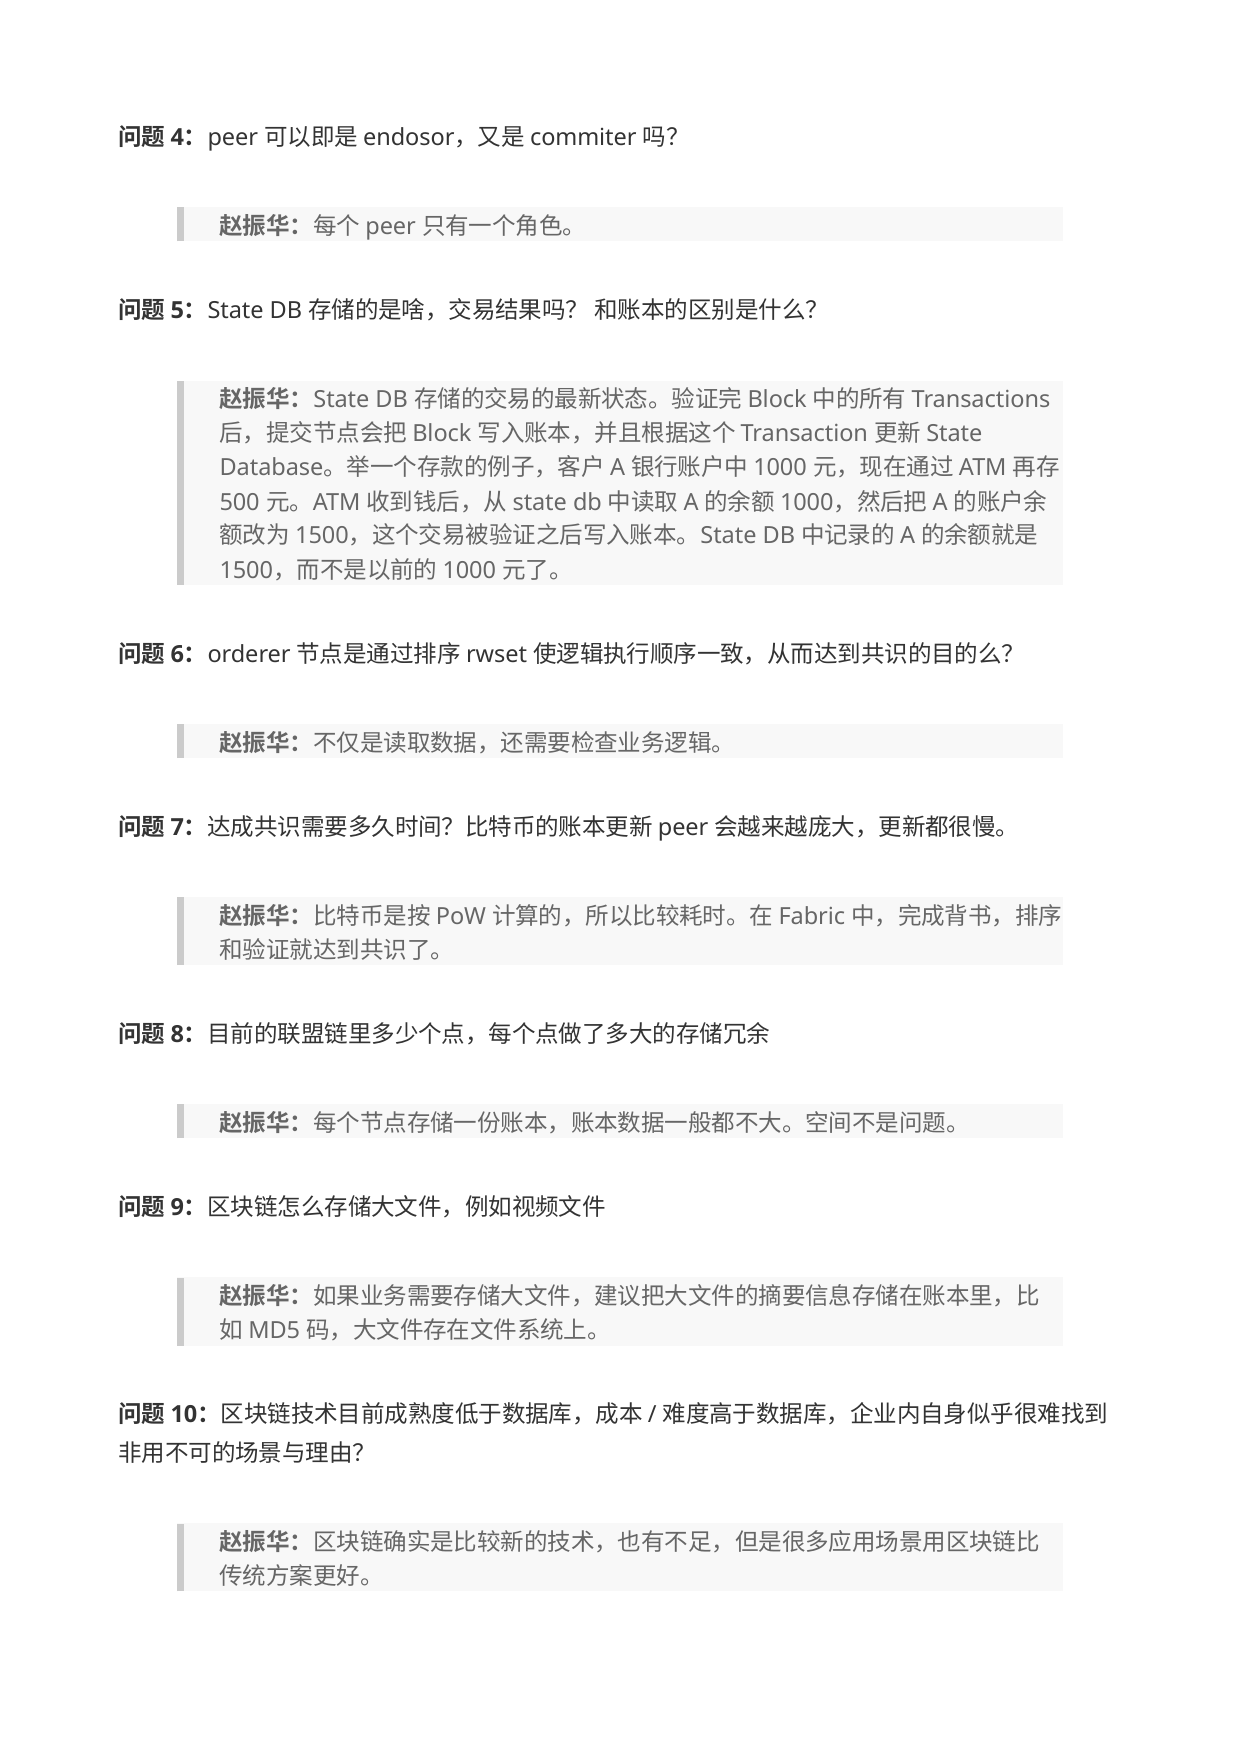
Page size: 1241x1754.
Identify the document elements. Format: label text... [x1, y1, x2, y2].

text 问题 9：区块链怎么存储大文件，例如视频文件 [118, 1188, 1122, 1222]
text 赵振华：区块链确实是比较新的技术，也有不足，但是很多应用场景用区块链比传统方案更好。 [177, 1523, 1063, 1591]
text 问题 4：peer 可以即是 endosor，又是 commiter 吗？ [118, 118, 1122, 152]
text 问题 8：目前的联盟链里多少个点，每个点做了多大的存储冗余 [118, 1015, 1122, 1049]
text 赵振华：每个 peer 只有一个角色。 [184, 207, 1063, 241]
text 问题 5：State DB 存储的是啥，交易结果吗？ 和账本的区别是什么？ [118, 291, 1122, 325]
text 问题 10：区块链技术目前成熟度低于数据库，成本 / 难度高于数据库，企业内自身似乎很难找到非用不可的场景与理由？ [118, 1396, 1122, 1468]
text 赵振华：如果业务需要存储大文件，建议把大文件的摘要信息存储在账本里，比如 MD5 码，大文件存在文件系统上。 [177, 1277, 1063, 1346]
text 赵振华：不仅是读取数据，还需要检查业务逻辑。 [184, 724, 1063, 758]
text 赵振华：比特币是按 PoW 计算的，所以比较耗时。在 Fabric 中，完成背书，排序和验证就达到共识了。 [184, 897, 1063, 965]
text 赵振华：每个节点存储一份账本，账本数据一般都不大。空间不是问题。 [184, 1104, 1063, 1138]
text 问题 6：orderer 节点是通过排序 rwset 使逻辑执行顺序一致，从而达到共识的目的么？ [118, 635, 1122, 669]
text 赵振华：State DB 存储的交易的最新状态。验证完 Block 中的所有 Transactions 后，提交节点会把 Block 写入账本，并且根据这个 Transaction 更新 State Database。举一个存款的例子，客户 A 银行账户中 1000 元，现在通过 ATM 再存 500 元。ATM 收到钱后，从 state db 中读取 A 的余额 1000，然后把 A 的账户余额改为 1500，这个交易被验证之后写入账本。State DB 中记录的 A 的余额就是 1500，而不是以前的 1000 元了。 [184, 381, 1063, 585]
text 问题 7：达成共识需要多久时间？比特币的账本更新 peer 会越来越庞大，更新都很慢。 [118, 808, 1122, 842]
